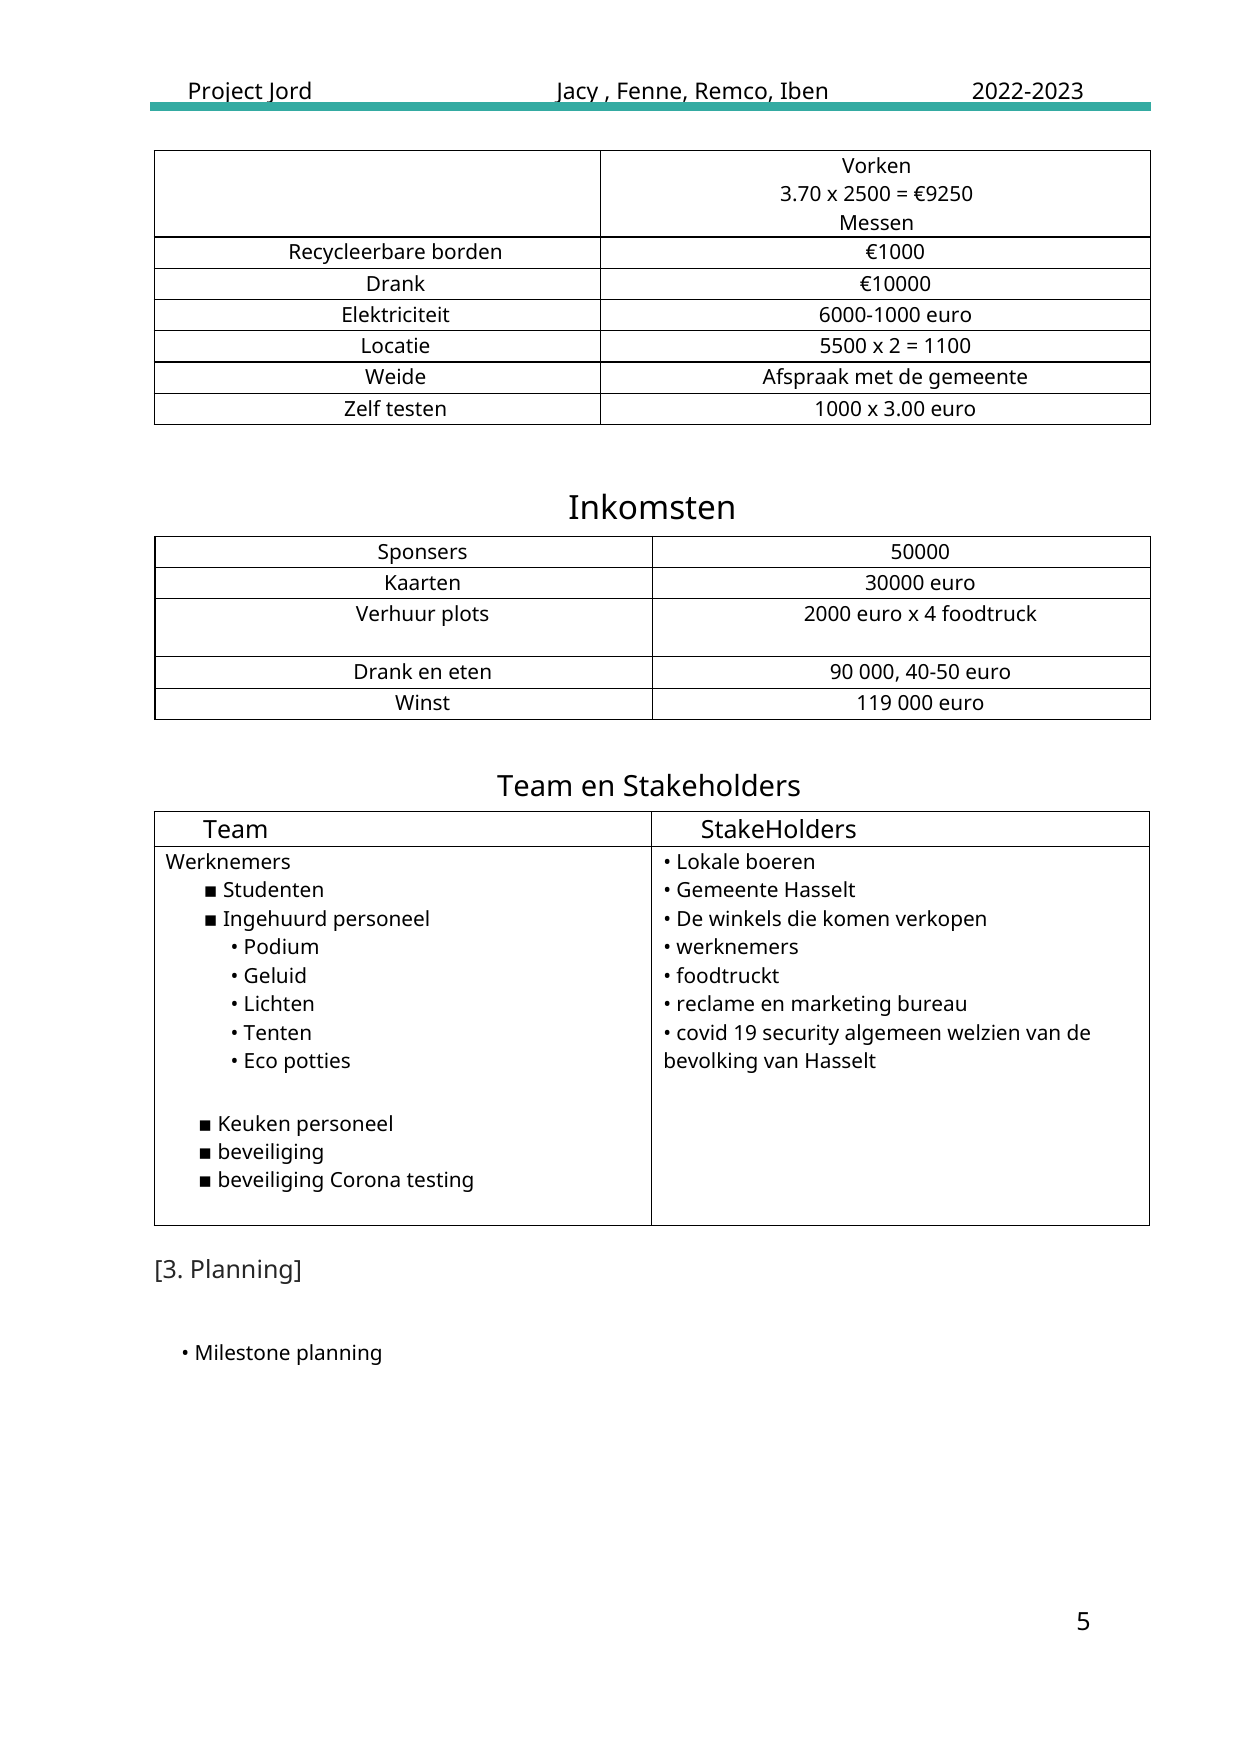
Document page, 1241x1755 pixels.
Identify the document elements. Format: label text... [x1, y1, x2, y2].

table_cell €1000 [601, 238, 1150, 268]
table_header Team [155, 812, 651, 846]
table_cell 1000 x 3.00 euro [601, 394, 1150, 424]
table_cell 2000 euro x 4 foodtruck [653, 599, 1150, 656]
table_cell 6000-1000 euro [601, 300, 1150, 330]
table_header StakeHolders [652, 812, 1149, 846]
table_cell [155, 151, 600, 236]
table_cell Verhuur plots [156, 599, 652, 656]
table_cell Elektriciteit [155, 300, 600, 330]
table_cell Recycleerbare borden [155, 238, 600, 268]
table_cell [3. Planning] • Milestone planning [154, 1226, 1150, 1409]
table_cell Drank en eten [156, 657, 652, 687]
table_header 50000 [653, 537, 1150, 567]
table_cell Winst [156, 689, 652, 719]
table_header Sponsers [156, 537, 652, 567]
table_cell Kaarten [156, 568, 652, 598]
table_cell Inkomsten [154, 425, 1150, 536]
table_cell Team en Stakeholders [154, 720, 1150, 811]
table_cell 119 000 euro [653, 689, 1150, 719]
table_cell • Lokale boeren • Gemeente Hasselt • De winkels die komen verkopen • werknemers • foodtruckt • reclame en marketing bureau • covid 19 security algemeen welzien van de bevolking van Hasselt [652, 847, 1149, 1225]
table_cell Drank [155, 269, 600, 299]
table_cell 5500 x 2 = 1100 [601, 331, 1150, 361]
table_cell Zelf testen [155, 394, 600, 424]
table_cell Locatie [155, 331, 600, 361]
table_cell Afspraak met de gemeente [601, 363, 1150, 393]
table_cell €10000 [601, 269, 1150, 299]
table_cell 30000 euro [653, 568, 1150, 598]
table_cell Weide [155, 363, 600, 393]
table_cell Werknemers ▪ Studenten ▪ Ingehuurd personeel • Podium • Geluid • Lichten • Tenten • Eco potties ▪ Keuken personeel ▪ beveiliging ▪ beveiliging Corona testing [155, 847, 651, 1225]
table_cell Vorken 3.70 x 2500 = €9250 Messen [601, 151, 1150, 236]
table_cell 90 000, 40-50 euro [653, 657, 1150, 687]
